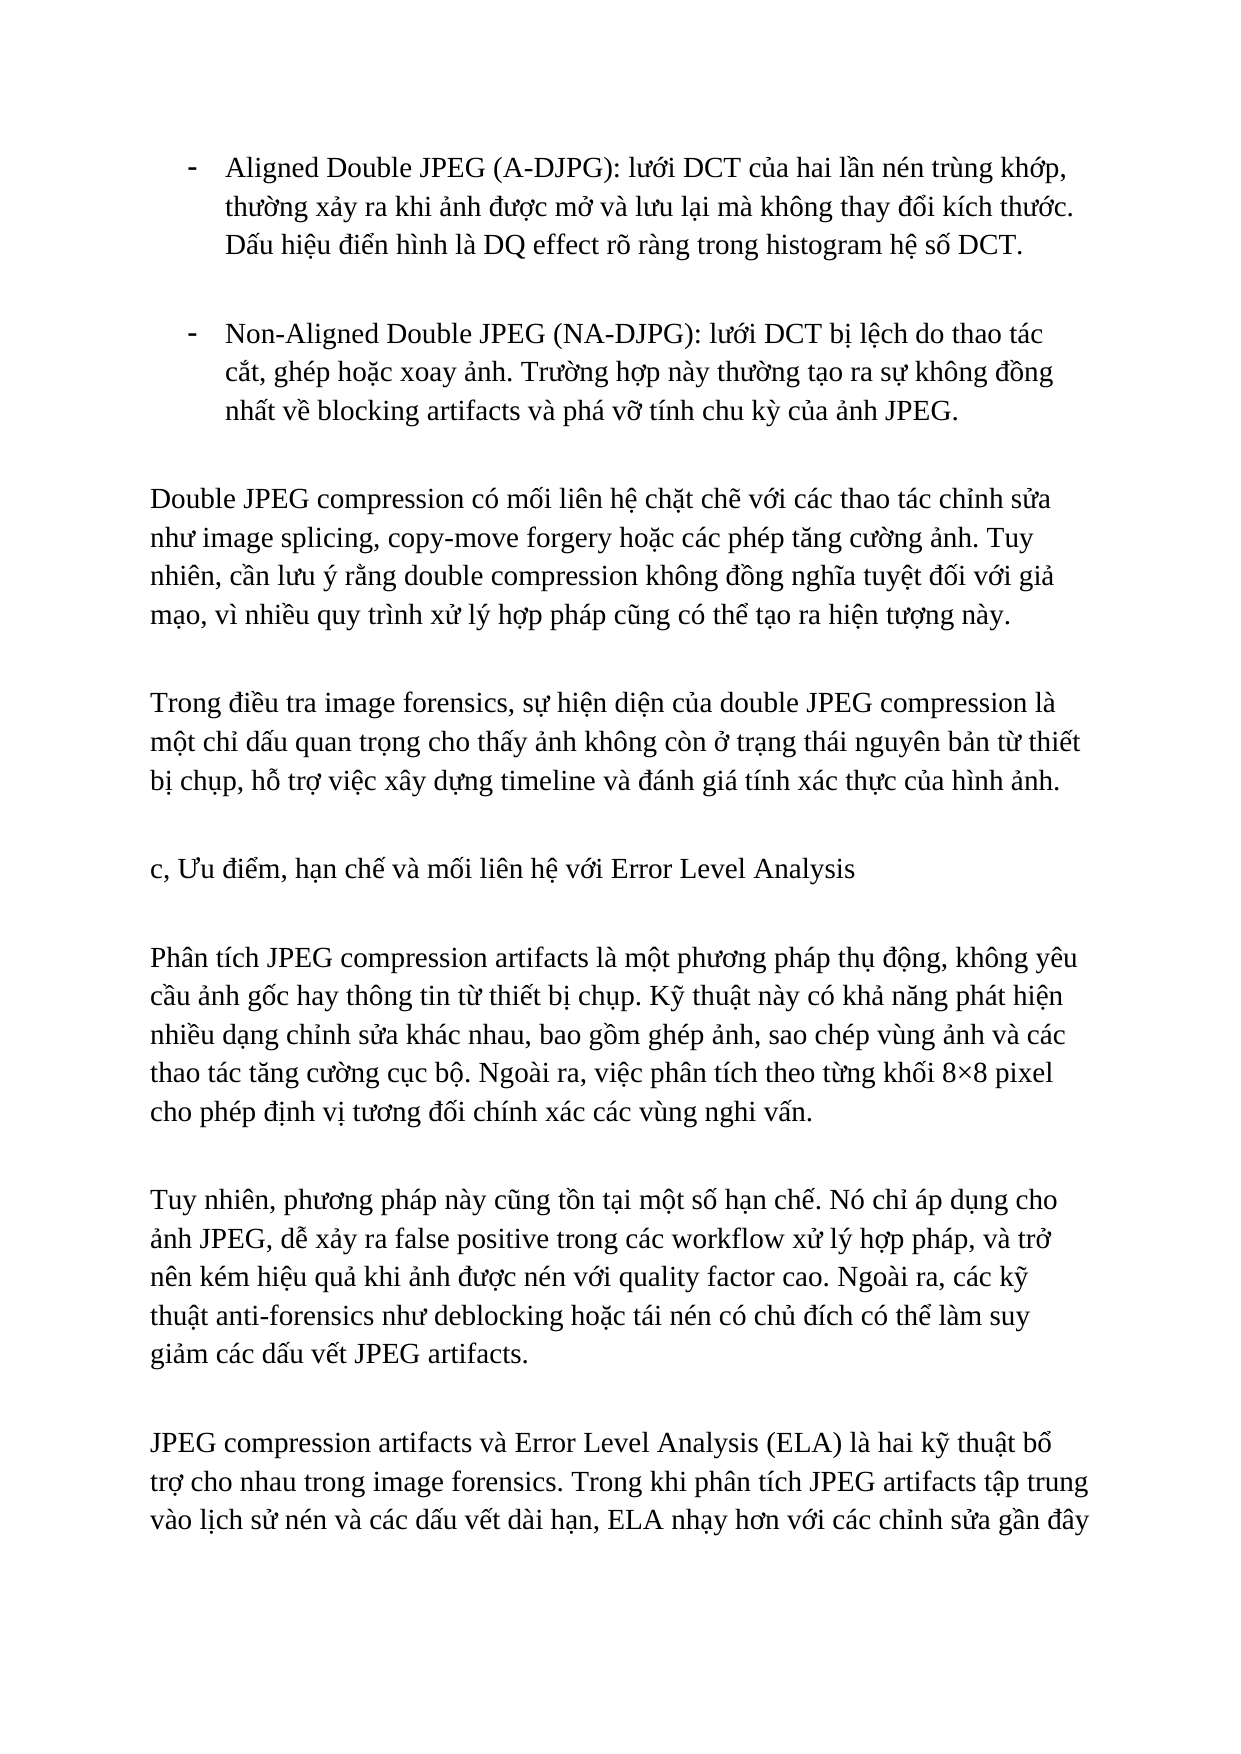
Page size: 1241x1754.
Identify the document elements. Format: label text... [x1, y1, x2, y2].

text Phân tích JPEG compression artifacts là một phương pháp thụ động, không yêu cầu ảnh gốc hay thông tin từ thiết bị chụp. Kỹ thuật này có khả năng phát hiện nhiều dạng chỉnh sửa khác nhau, bao gồm ghép ảnh, sao chép vùng ảnh và các thao tác tăng cường cục bộ. Ngoài ra, việc phân tích theo từng khối 8×8 pixel cho phép định vị tương đối chính xác các vùng nghi vấn. [150, 940, 1090, 1127]
text Trong điều tra image forensics, sự hiện diện của double JPEG compression là một chỉ dấu quan trọng cho thấy ảnh không còn ở trạng thái nguyên bản từ thiết bị chụp, hỗ trợ việc xây dựng timeline và đánh giá tính xác thực của hình ảnh. [150, 686, 1090, 796]
text Double JPEG compression có mối liên hệ chặt chẽ với các thao tác chỉnh sửa như image splicing, copy-move forgery hoặc các phép tăng cường ảnh. Tuy nhiên, cần lưu ý rằng double compression không đồng nghĩa tuyệt đối với giả mạo, vì nhiều quy trình xử lý hợp pháp cũng có thể tạo ra hiện tượng này. [150, 481, 1090, 631]
text JPEG compression artifacts và Error Level Analysis (ELA) là hai kỹ thuật bổ trợ cho nhau trong image forensics. Trong khi phân tích JPEG artifacts tập trung vào lịch sử nén và các dấu vết dài hạn, ELA nhạy hơn với các chỉnh sửa gần đây [150, 1425, 1090, 1536]
text c, Ưu điểm, hạn chế và mối liên hệ với Error Level Analysis [150, 851, 1090, 885]
list Non-Aligned Double JPEG (NA-DJPG): lưới DCT bị lệch do thao tác cắt, ghép hoặc xoay ảnh. Trường hợp này thường tạo ra sự không đồng nhất về blocking artifacts và phá vỡ tính chu kỳ của ảnh JPEG. [187, 316, 1090, 426]
list Aligned Double JPEG (A-DJPG): lưới DCT của hai lần nén trùng khớp, thường xảy ra khi ảnh được mở và lưu lại mà không thay đổi kích thước. Dấu hiệu điển hình là DQ effect rõ ràng trong histogram hệ số DCT. [187, 150, 1090, 261]
text Tuy nhiên, phương pháp này cũng tồn tại một số hạn chế. Nó chỉ áp dụng cho ảnh JPEG, dễ xảy ra false positive trong các workflow xử lý hợp pháp, và trở nên kém hiệu quả khi ảnh được nén với quality factor cao. Ngoài ra, các kỹ thuật anti-forensics như deblocking hoặc tái nén có chủ đích có thể làm suy giảm các dấu vết JPEG artifacts. [150, 1182, 1090, 1370]
